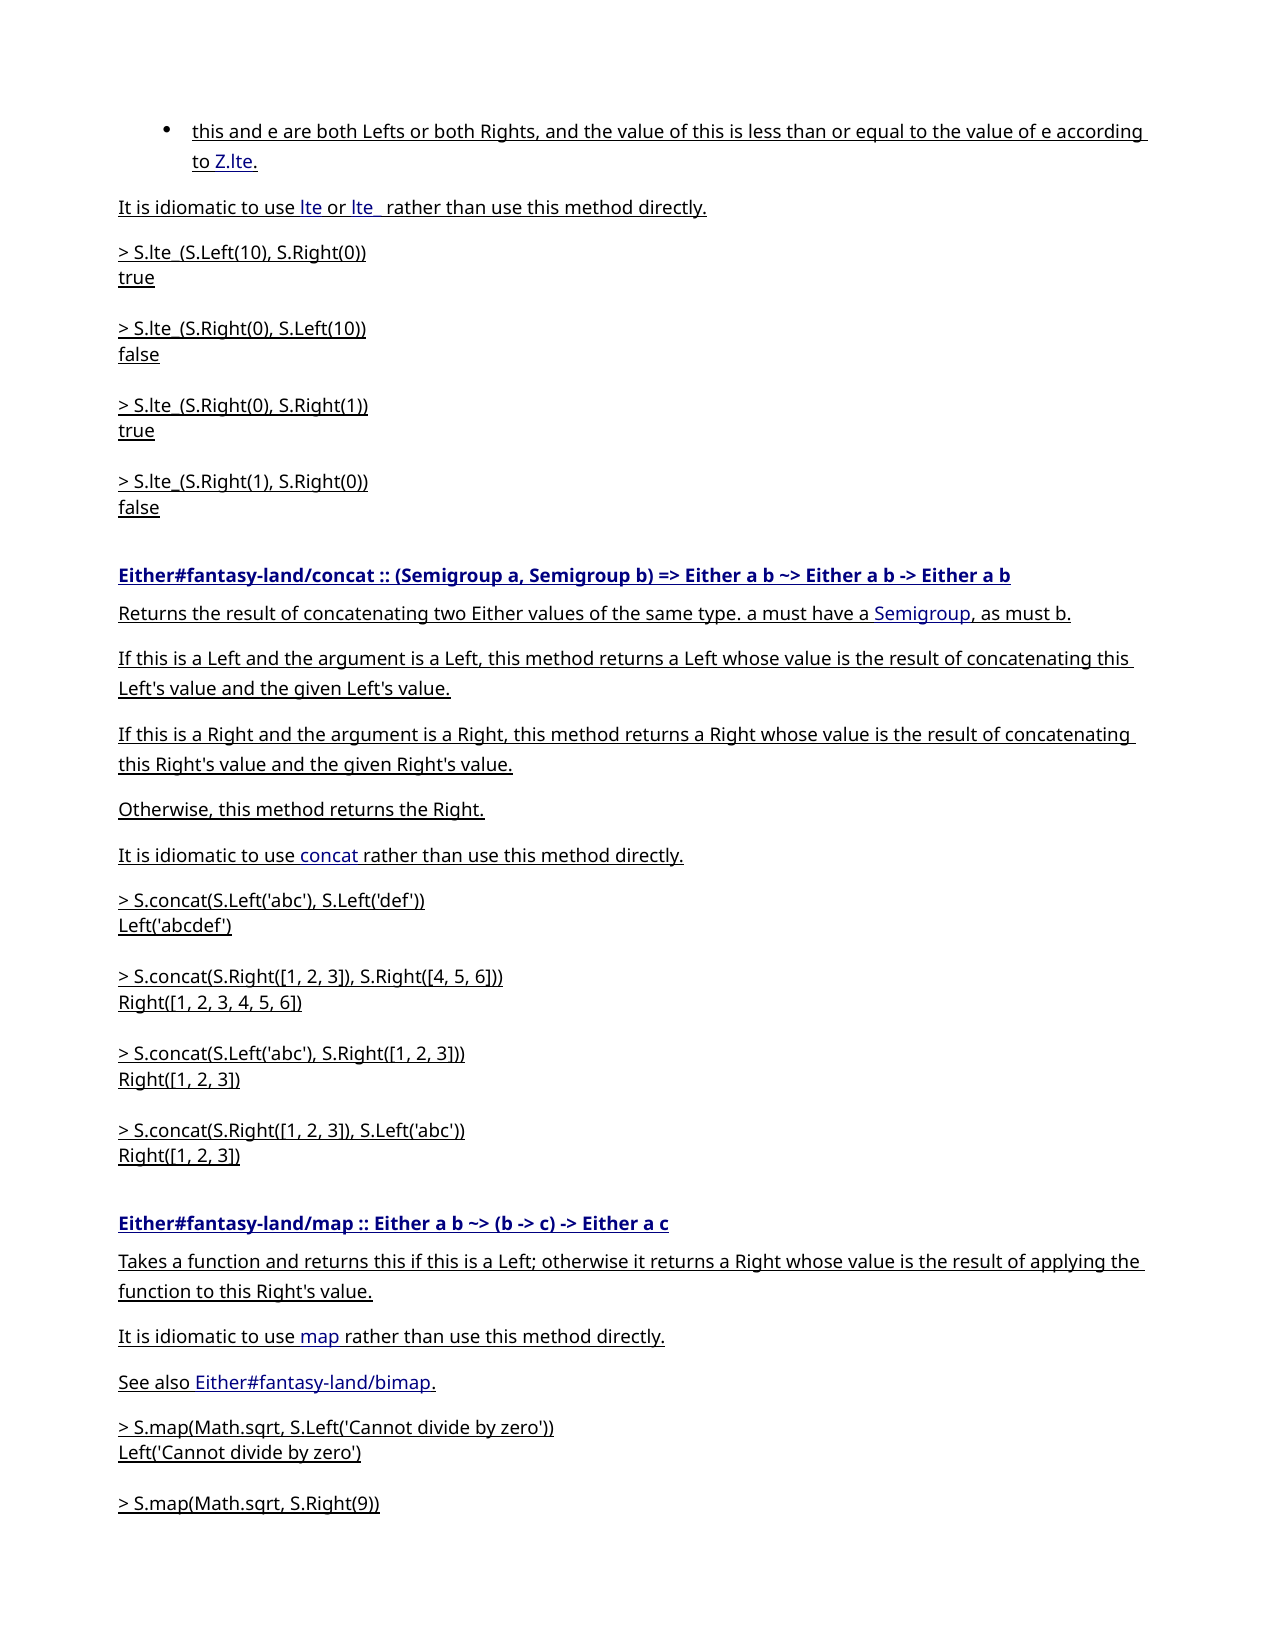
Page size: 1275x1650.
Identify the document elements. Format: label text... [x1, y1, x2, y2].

text If this is a Left and the argument is a Left, this method returns a Left whose value is the result of concatenating this Left's value and the given Left's value. [118, 645, 1157, 701]
text Left('Cannot divide by zero') [118, 1440, 1157, 1465]
text > S.lte_(S.Left(10), S.Right(0)) [118, 239, 1157, 265]
text Returns the result of concatenating two Either values of the same type. a must have a Semigroup, as must b. [118, 600, 1157, 625]
subtitle Either#fantasy-land/map :: Either a b ~> (b -⁠> c) -⁠> Either a c [118, 1210, 1157, 1235]
text false [118, 341, 1157, 367]
text true [118, 418, 1157, 443]
text > S.concat(S.Right([1, 2, 3]), S.Left('abc')) [118, 1117, 1157, 1142]
text false [118, 494, 1157, 520]
text > S.lte_(S.Right(0), S.Right(1)) [118, 392, 1157, 418]
text It is idiomatic to use lte or lte_ rather than use this method directly. [118, 194, 1157, 219]
text If this is a Right and the argument is a Right, this method returns a Right whose value is the result of concatenating this Right's value and the given Right's value. [118, 721, 1157, 777]
text Left('abcdef') [118, 913, 1157, 938]
text See also Either#fantasy-land/bimap. [118, 1369, 1157, 1394]
text It is idiomatic to use map rather than use this method directly. [118, 1324, 1157, 1349]
text Right([1, 2, 3]) [118, 1142, 1157, 1168]
text Right([1, 2, 3, 4, 5, 6]) [118, 989, 1157, 1015]
list this and e are both Lefts or both Rights, and the value of this is less than or equal to the value of e according to Z.lte. [162, 118, 1157, 174]
text It is idiomatic to use concat rather than use this method directly. [118, 842, 1157, 867]
text > S.map(Math.sqrt, S.Left('Cannot divide by zero')) [118, 1414, 1157, 1440]
text > S.lte_(S.Right(1), S.Right(0)) [118, 469, 1157, 494]
text > S.lte_(S.Right(0), S.Left(10)) [118, 316, 1157, 341]
text Takes a function and returns this if this is a Left; otherwise it returns a Right whose value is the result of applying the function to this Right's value. [118, 1248, 1157, 1304]
text Otherwise, this method returns the Right. [118, 797, 1157, 822]
text true [118, 265, 1157, 290]
text Right([1, 2, 3]) [118, 1066, 1157, 1091]
subtitle Either#fantasy-land/concat :: (Semigroup a, Semigroup b) => Either a b ~> Either a b -⁠> Either a b [118, 562, 1157, 587]
text > S.concat(S.Left('abc'), S.Right([1, 2, 3])) [118, 1040, 1157, 1066]
text > S.concat(S.Left('abc'), S.Left('def')) [118, 887, 1157, 913]
text > S.map(Math.sqrt, S.Right(9)) [118, 1491, 1157, 1516]
text > S.concat(S.Right([1, 2, 3]), S.Right([4, 5, 6])) [118, 964, 1157, 989]
